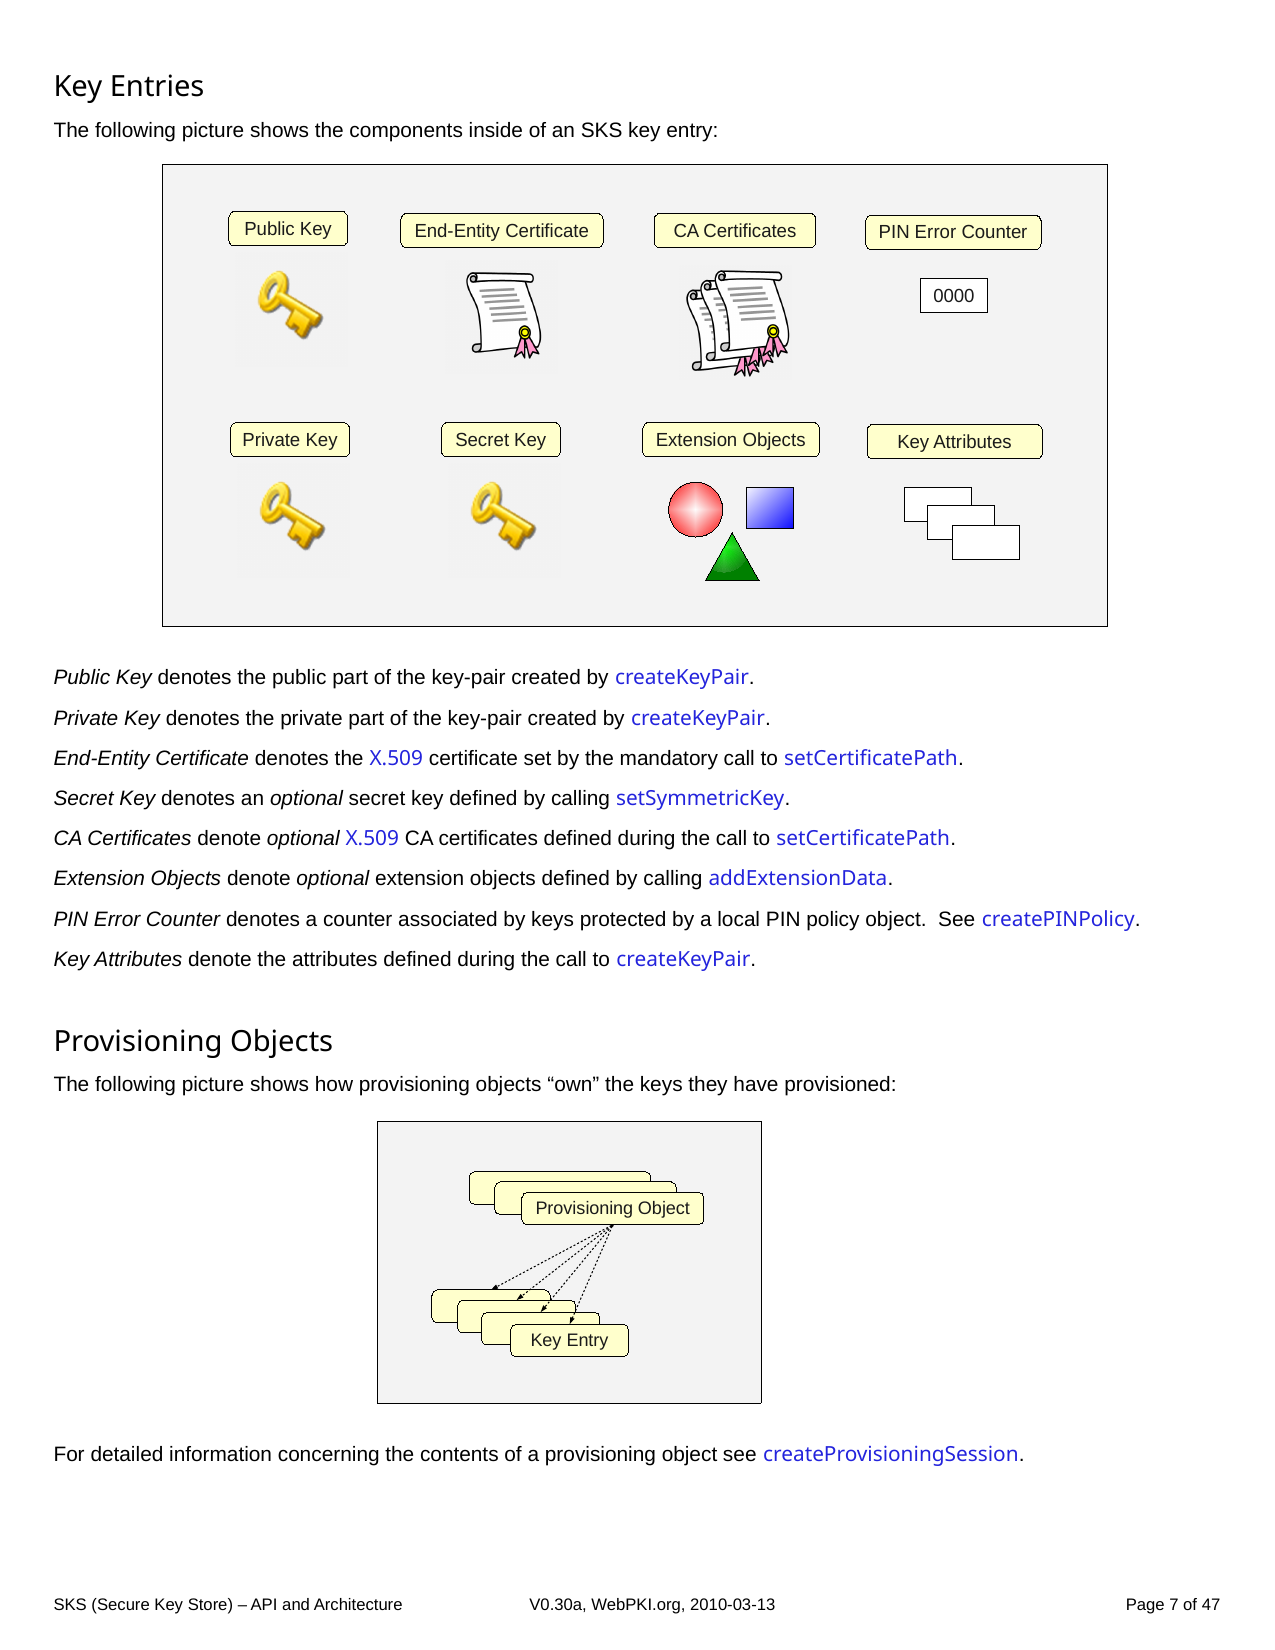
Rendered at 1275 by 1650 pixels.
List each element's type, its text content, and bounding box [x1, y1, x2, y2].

text Secret Key denotes an optional secret key defined by calling setSymmetricKey. [53, 783, 1221, 811]
text For detailed information concerning the contents of a provisioning object see createProvisioningSession. [53, 1439, 1221, 1467]
text Extension Objects denote optional extension objects defined by calling addExtensionData. [53, 863, 1221, 892]
text PIN Error Counter denotes a counter associated by keys protected by a local PIN policy object. See createPINPolicy. [53, 904, 1221, 932]
text The following picture shows how provisioning objects “own” the keys they have provisioned: [53, 1072, 1221, 1096]
subtitle Provisioning Objects [53, 1020, 1221, 1059]
text End-Entity Certificate denotes the X.509 certificate set by the mandatory call to setCertificatePath. [53, 743, 1221, 771]
subtitle Key Entries [53, 66, 1221, 105]
text Public Key denotes the public part of the key-pair created by createKeyPair. [53, 662, 1221, 691]
text CA Certificates denote optional X.509 CA certificates defined during the call to setCertificatePath. [53, 823, 1221, 852]
text Private Key denotes the private part of the key-pair created by createKeyPair. [53, 703, 1221, 731]
text Key Attributes denote the attributes defined during the call to createKeyPair. [53, 944, 1221, 972]
text The following picture shows the components inside of an SKS key entry: [53, 118, 1221, 651]
